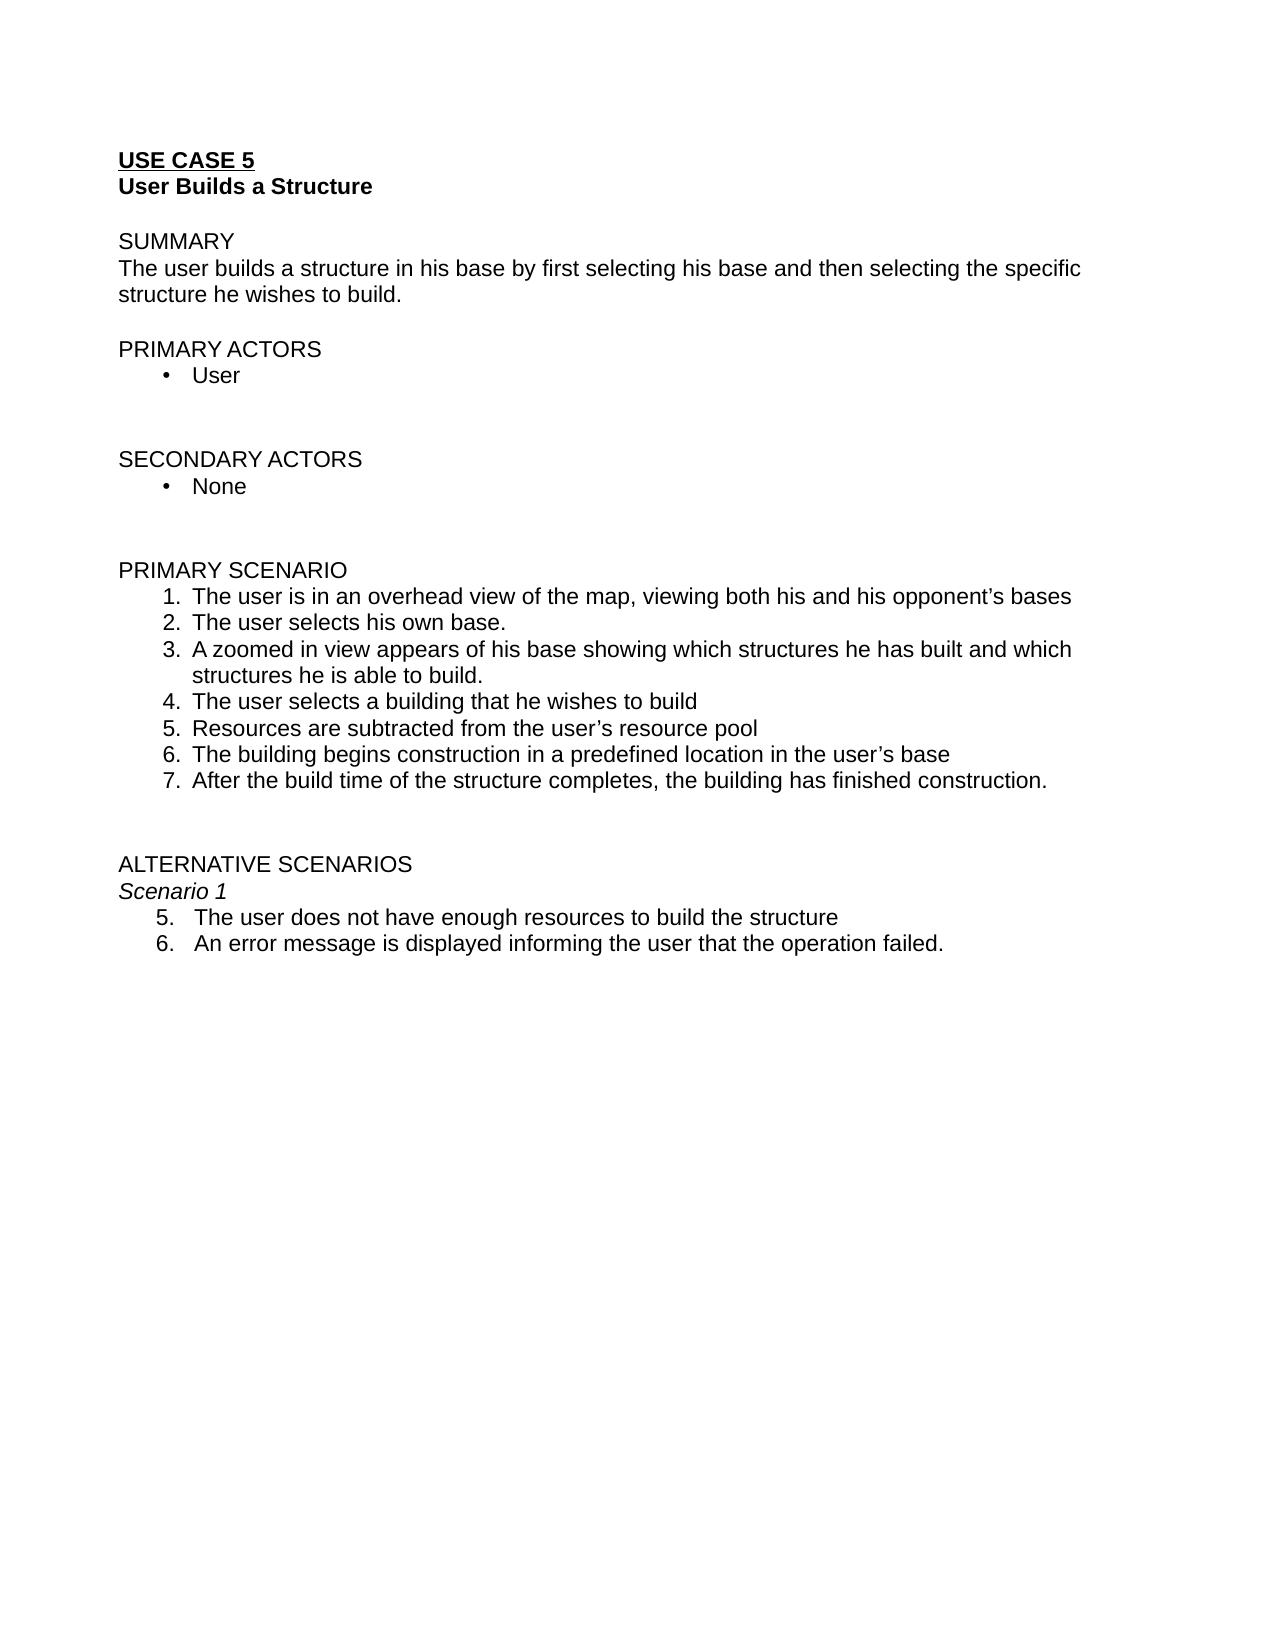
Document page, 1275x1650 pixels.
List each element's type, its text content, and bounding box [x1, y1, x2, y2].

list The user selects his own base. [162, 609, 1157, 636]
list The building begins construction in a predefined location in the user’s base [162, 741, 1157, 767]
list Resources are subtracted from the user’s resource pool [162, 715, 1157, 741]
list After the build time of the structure completes, the building has finished construction. [162, 767, 1157, 794]
text ALTERNATIVE SCENARIOS Scenario 1 [118, 794, 1157, 904]
text 6. An error message is displayed informing the user that the operation failed. [156, 930, 1157, 957]
list None [162, 473, 1157, 499]
list A zoomed in view appears of his base showing which structures he has built and which structures he is able to build. [162, 636, 1157, 688]
text SECONDARY ACTORS [118, 389, 1157, 473]
text 5. The user does not have enough resources to build the structure [156, 904, 1157, 930]
list The user is in an overhead view of the map, viewing both his and his opponent’s bases [162, 583, 1157, 609]
list The user selects a building that he wishes to build [162, 688, 1157, 715]
text PRIMARY SCENARIO [118, 499, 1157, 583]
list User [162, 362, 1157, 389]
text USE CASE 5 User Builds a Structure SUMMARY The user builds a structure in his base by first selecting his base and then selecting the specific structure he wishes to build. PRIMARY ACTORS [118, 118, 1157, 362]
